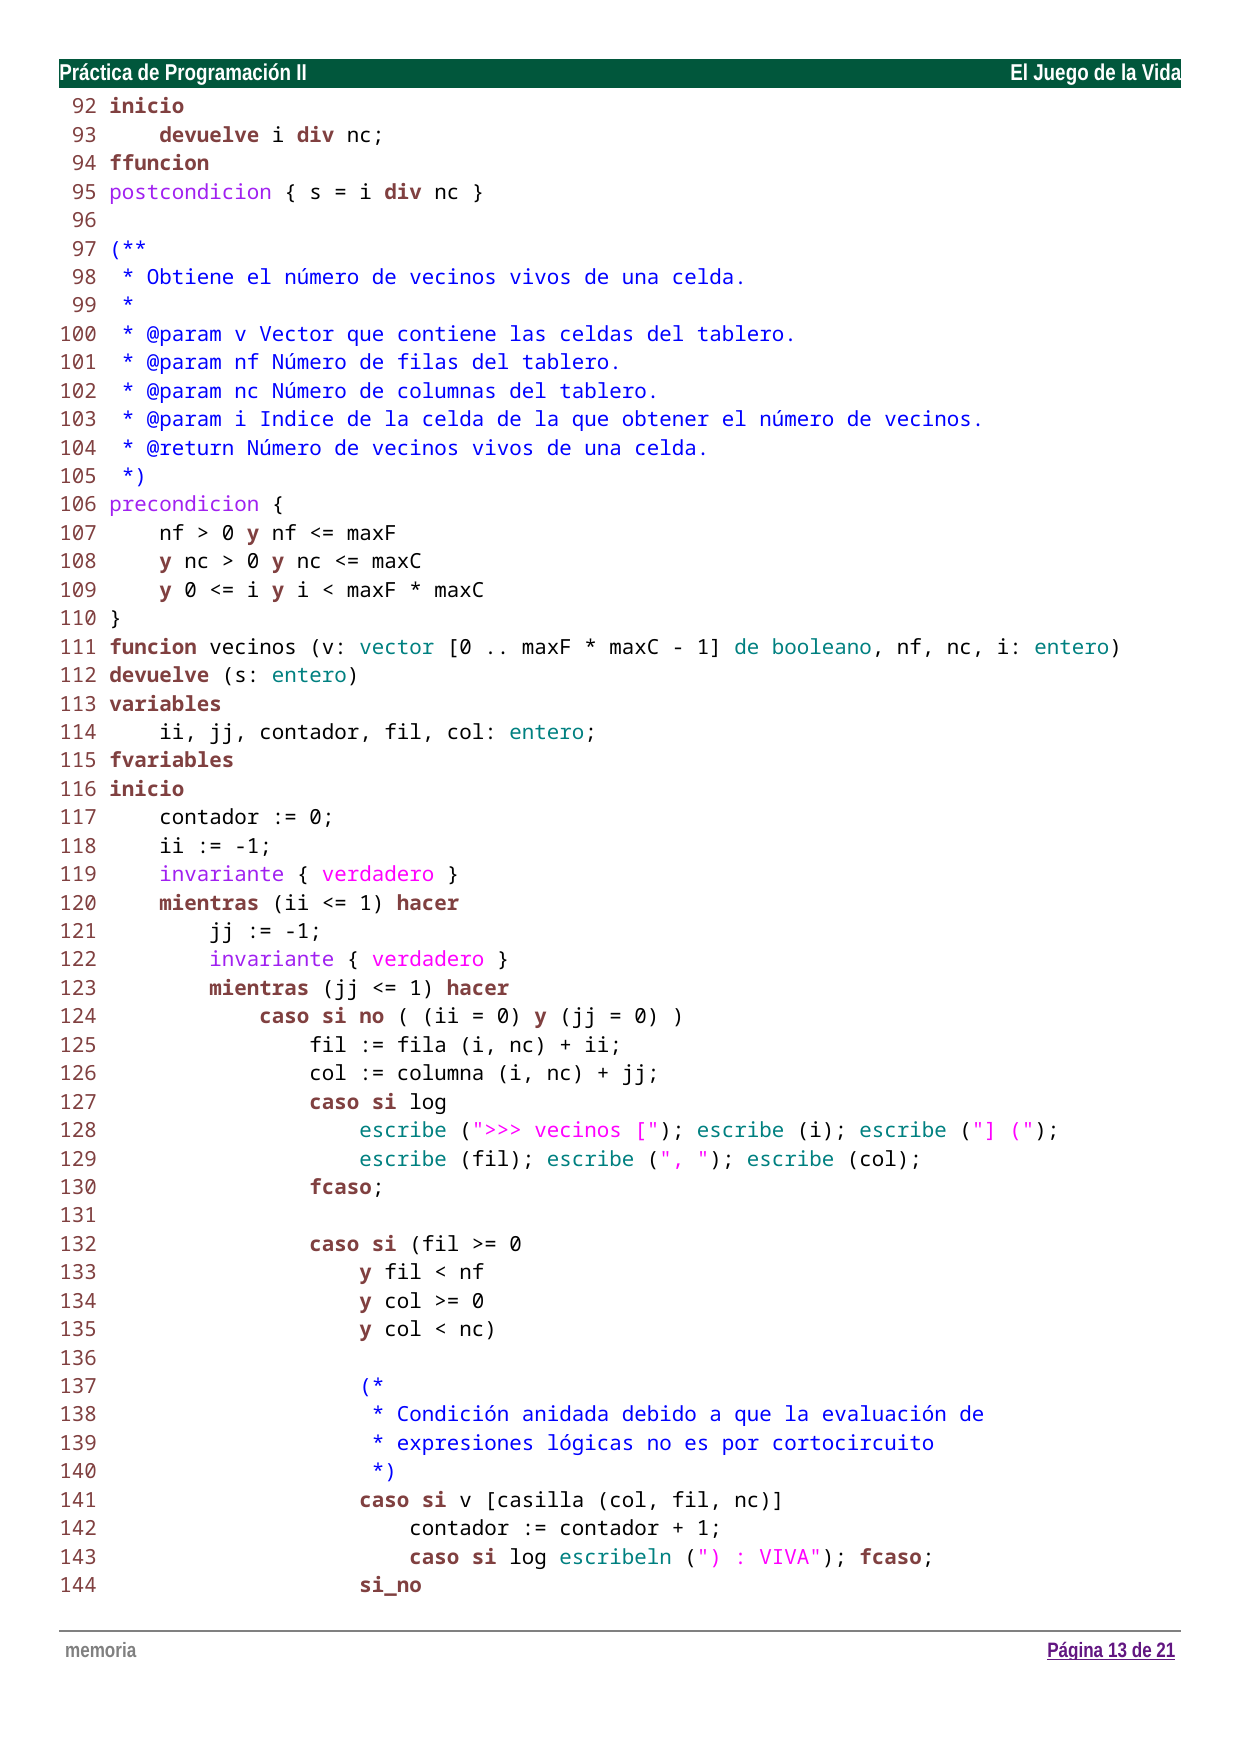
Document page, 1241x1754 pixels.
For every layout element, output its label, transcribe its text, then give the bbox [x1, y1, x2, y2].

text 92 inicio 93 devuelve i div nc; 94 ffuncion 95 postcondicion { s = i div nc } 96 97 (** 98 * Obtiene el número de vecinos vivos de una celda. 99 * 100 * @param v Vector que contiene las celdas del tablero. 101 * @param nf Número de filas del tablero. 102 * @param nc Número de columnas del tablero. 103 * @param i Indice de la celda de la que obtener el número de vecinos. 104 * @return Número de vecinos vivos de una celda. 105 *) 106 precondicion { 107 nf > 0 y nf <= maxF 108 y nc > 0 y nc <= maxC 109 y 0 <= i y i < maxF * maxC 110 } 111 funcion vecinos (v: vector [0 .. maxF * maxC - 1] de booleano, nf, nc, i: entero) 112 devuelve (s: entero) 113 variables 114 ii, jj, contador, fil, col: entero; 115 fvariables 116 inicio 117 contador := 0; 118 ii := -1; 119 invariante { verdadero } 120 mientras (ii <= 1) hacer 121 jj := -1; 122 invariante { verdadero } 123 mientras (jj <= 1) hacer 124 caso si no ( (ii = 0) y (jj = 0) ) 125 fil := fila (i, nc) + ii; 126 col := columna (i, nc) + jj; 127 caso si log 128 escribe (">>> vecinos ["); escribe (i); escribe ("] ("); 129 escribe (fil); escribe (", "); escribe (col); 130 fcaso; 131 132 caso si (fil >= 0 133 y fil < nf 134 y col >= 0 135 y col < nc) 136 137 (* 138 * Condición anidada debido a que la evaluación de 139 * expresiones lógicas no es por cortocircuito 140 *) 141 caso si v [casilla (col, fil, nc)] 142 contador := contador + 1; 143 caso si log escribeln (") : VIVA"); fcaso; 144 si_no [59, 91, 1181, 1599]
